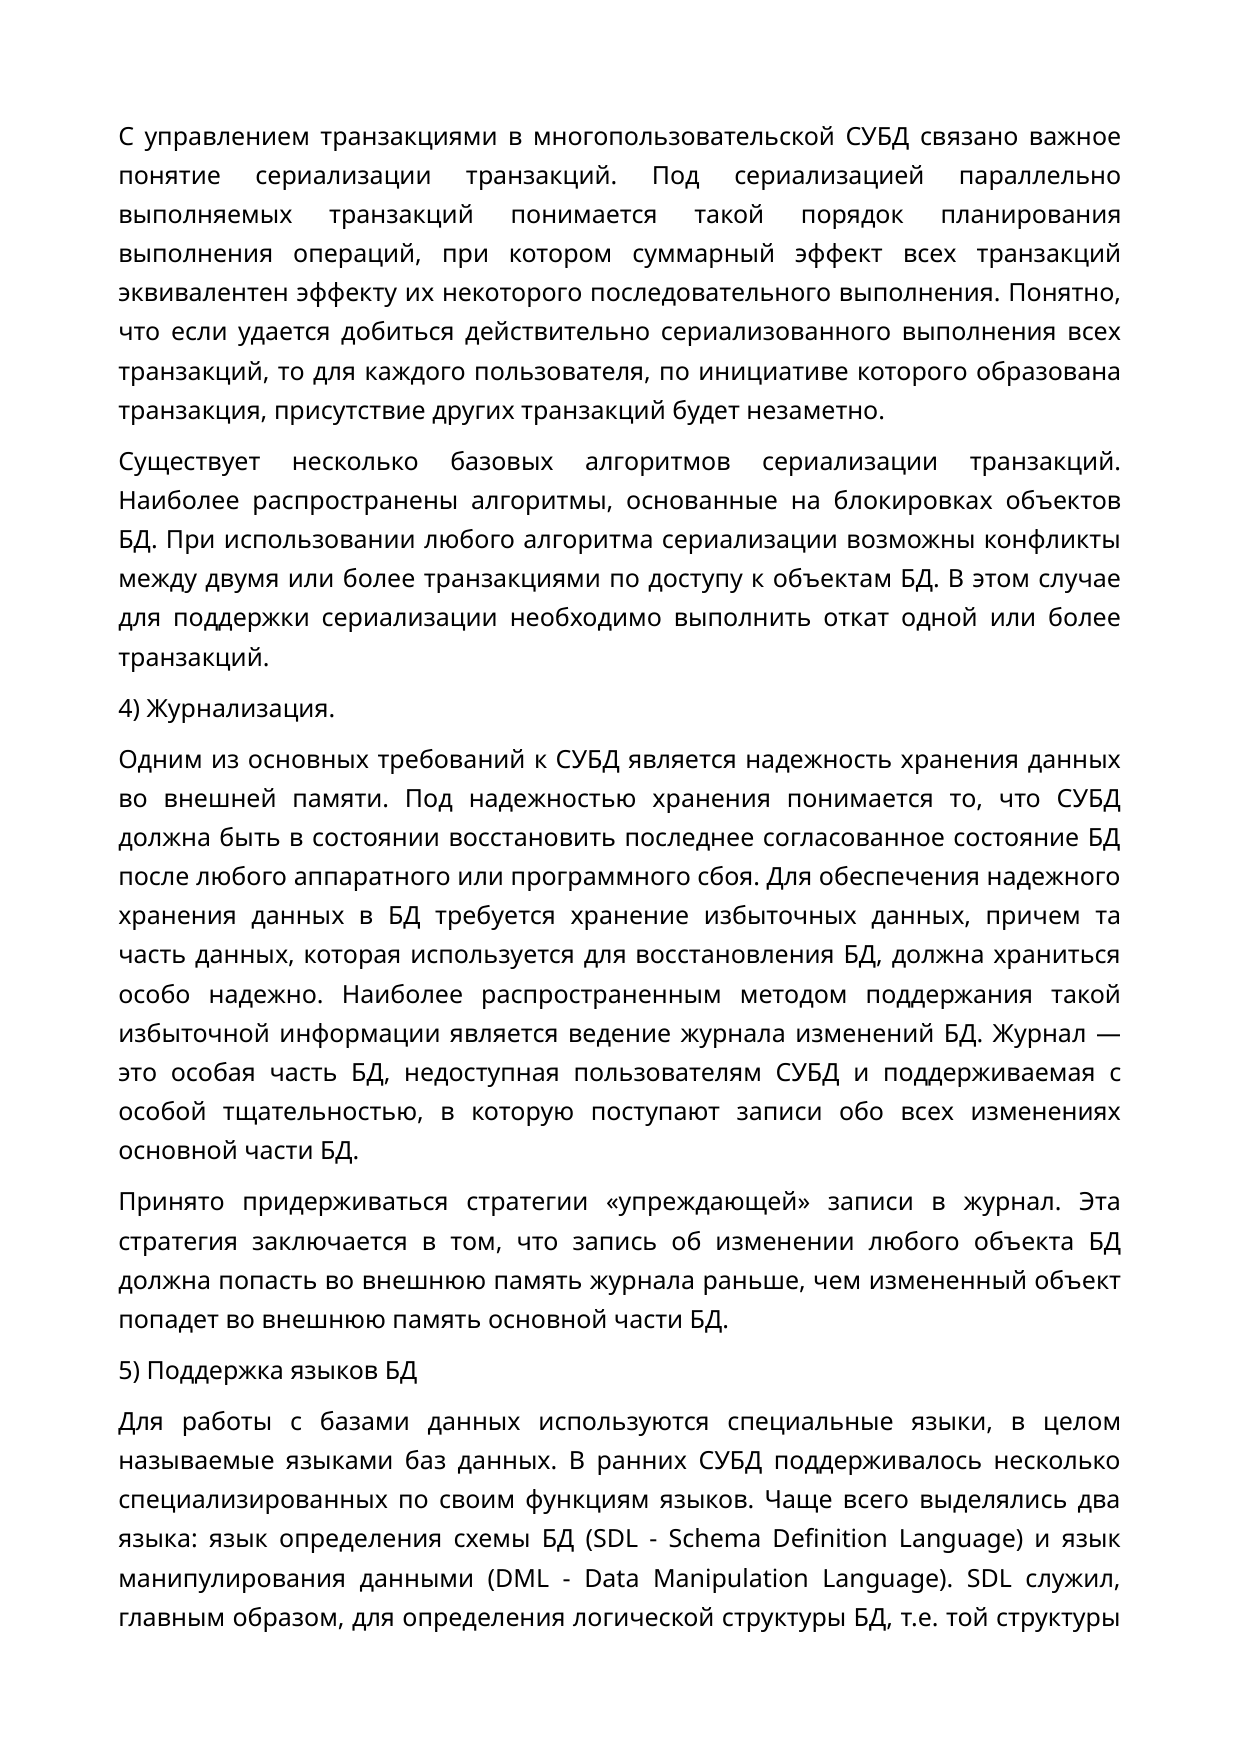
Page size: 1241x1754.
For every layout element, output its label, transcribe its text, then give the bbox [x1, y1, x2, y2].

text 4) Журнализация. [118, 690, 1122, 724]
text Существует несколько базовых алгоритмов сериализации транзакций. Наиболее распространены алгоритмы, основанные на блокировках объектов БД. При использовании любого алгоритма сериализации возможны конфликты между двумя или более транзакциями по доступу к объектам БД. В этом случае для поддержки сериализации необходимо выполнить откат одной или более транзакций. [118, 443, 1122, 673]
text Принято придерживаться стратегии «упреждающей» записи в журнал. Эта стратегия заключается в том, что запись об изменении любого объекта БД должна попасть во внешнюю память журнала раньше, чем измененный объект попадет во внешнюю память основной части БД. [118, 1184, 1122, 1336]
text Одним из основных требований к СУБД является надежность хранения данных во внешней памяти. Под надежностью хранения понимается то, что СУБД должна быть в состоянии восстановить последнее согласованное состояние БД после любого аппаратного или программного сбоя. Для обеспечения надежного хранения данных в БД требуется хранение избыточных данных, причем та часть данных, которая используется для восстановления БД, должна храниться особо надежно. Наиболее распространенным методом поддержания такой избыточной информации является ведение журнала изменений БД. Журнал — это особая часть БД, недоступная пользователям СУБД и поддерживаемая с особой тщательностью, в которую поступают записи обо всех изменениях основной части БД. [118, 741, 1122, 1167]
text 5) Поддержка языков БД [118, 1352, 1122, 1387]
text Для работы с базами данных используются специальные языки, в целом называемые языками баз данных. В ранних СУБД поддерживалось несколько специализированных по своим функциям языков. Чаще всего выделялись два языка: язык определения схемы БД (SDL - Schema Definition Language) и язык манипулирования данными (DML - Data Manipulation Language). SDL служил, главным образом, для определения логической структуры БД, т.е. той структуры [118, 1403, 1122, 1633]
text С управлением транзакциями в многопользовательской СУБД связано важное понятие сериализации транзакций. Под сериализацией параллельно выполняемых транзакций понимается такой порядок планирования выполнения операций, при котором суммарный эффект всех транзакций эквивалентен эффекту их некоторого последовательного выполнения. Понятно, что если удается добиться действительно сериализованного выполнения всех транзакций, то для каждого пользователя, по инициативе которого образована транзакция, присутствие других транзакций будет незаметно. [118, 118, 1122, 426]
